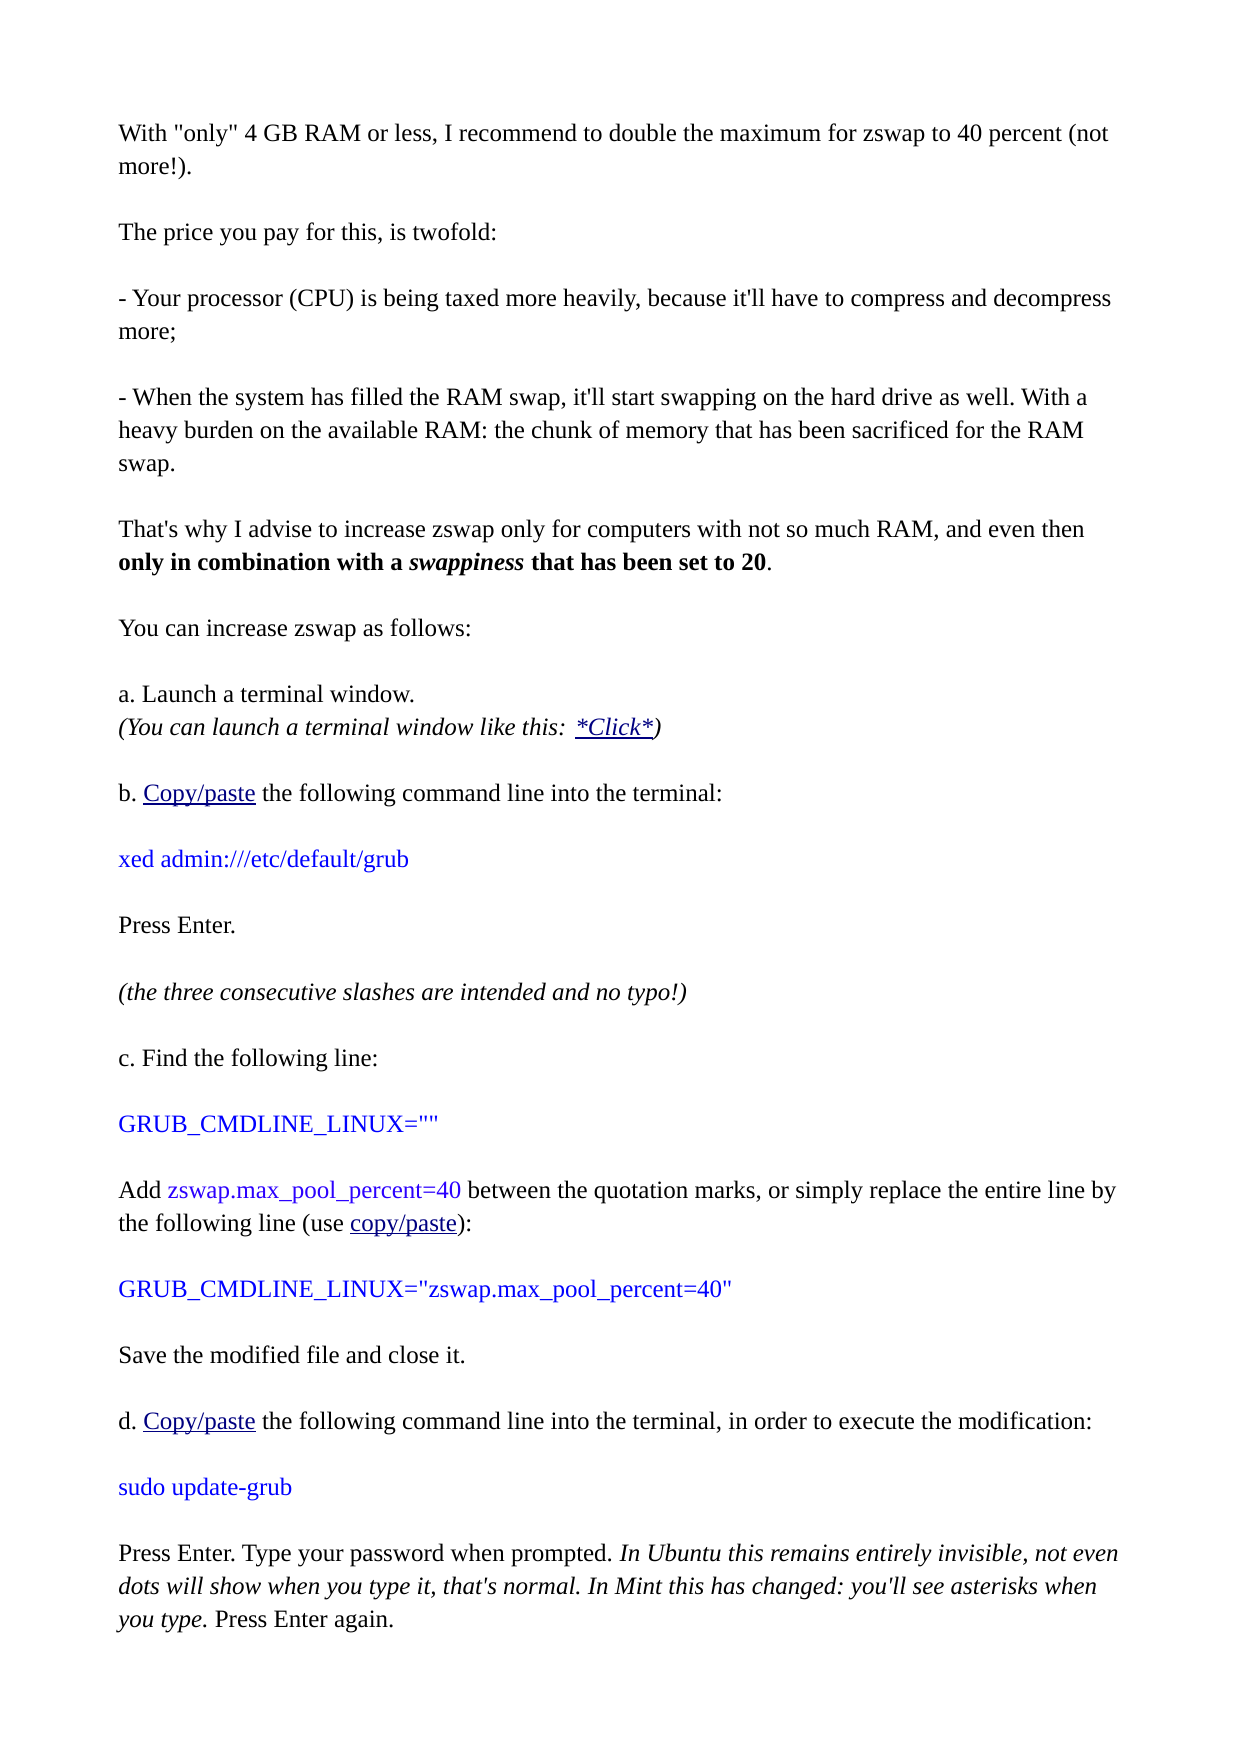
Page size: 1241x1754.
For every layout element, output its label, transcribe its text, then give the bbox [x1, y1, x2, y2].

text With "only" 4 GB RAM or less, I recommend to double the maximum for zswap to 40 percent (not more!). The price you pay for this, is twofold: - Your processor (CPU) is being taxed more heavily, because it'll have to compress and decompress more; - When the system has filled the RAM swap, it'll start swapping on the hard drive as well. With a heavy burden on the available RAM: the chunk of memory that has been sacrificed for the RAM swap. That's why I advise to increase zswap only for computers with not so much RAM, and even then only in combination with a swappiness that has been set to 20. You can increase zswap as follows: a. Launch a terminal window. (You can launch a terminal window like this: *Click*) b. Copy/paste the following command line into the terminal: xed admin:///etc/default/grub Press Enter. (the three consecutive slashes are intended and no typo!) c. Find the following line: GRUB_CMDLINE_LINUX="" Add zswap.max_pool_percent=40 between the quotation marks, or simply replace the entire line by the following line (use copy/paste): GRUB_CMDLINE_LINUX="zswap.max_pool_percent=40" Save the modified file and close it. d. Copy/paste the following command line into the terminal, in order to execute the modification: sudo update-grub Press Enter. Type your password when prompted. In Ubuntu this remains entirely invisible, not even dots will show when you type it, that's normal. In Mint this has changed: you'll see asterisks when you type. Press Enter again. [118, 118, 1122, 1633]
